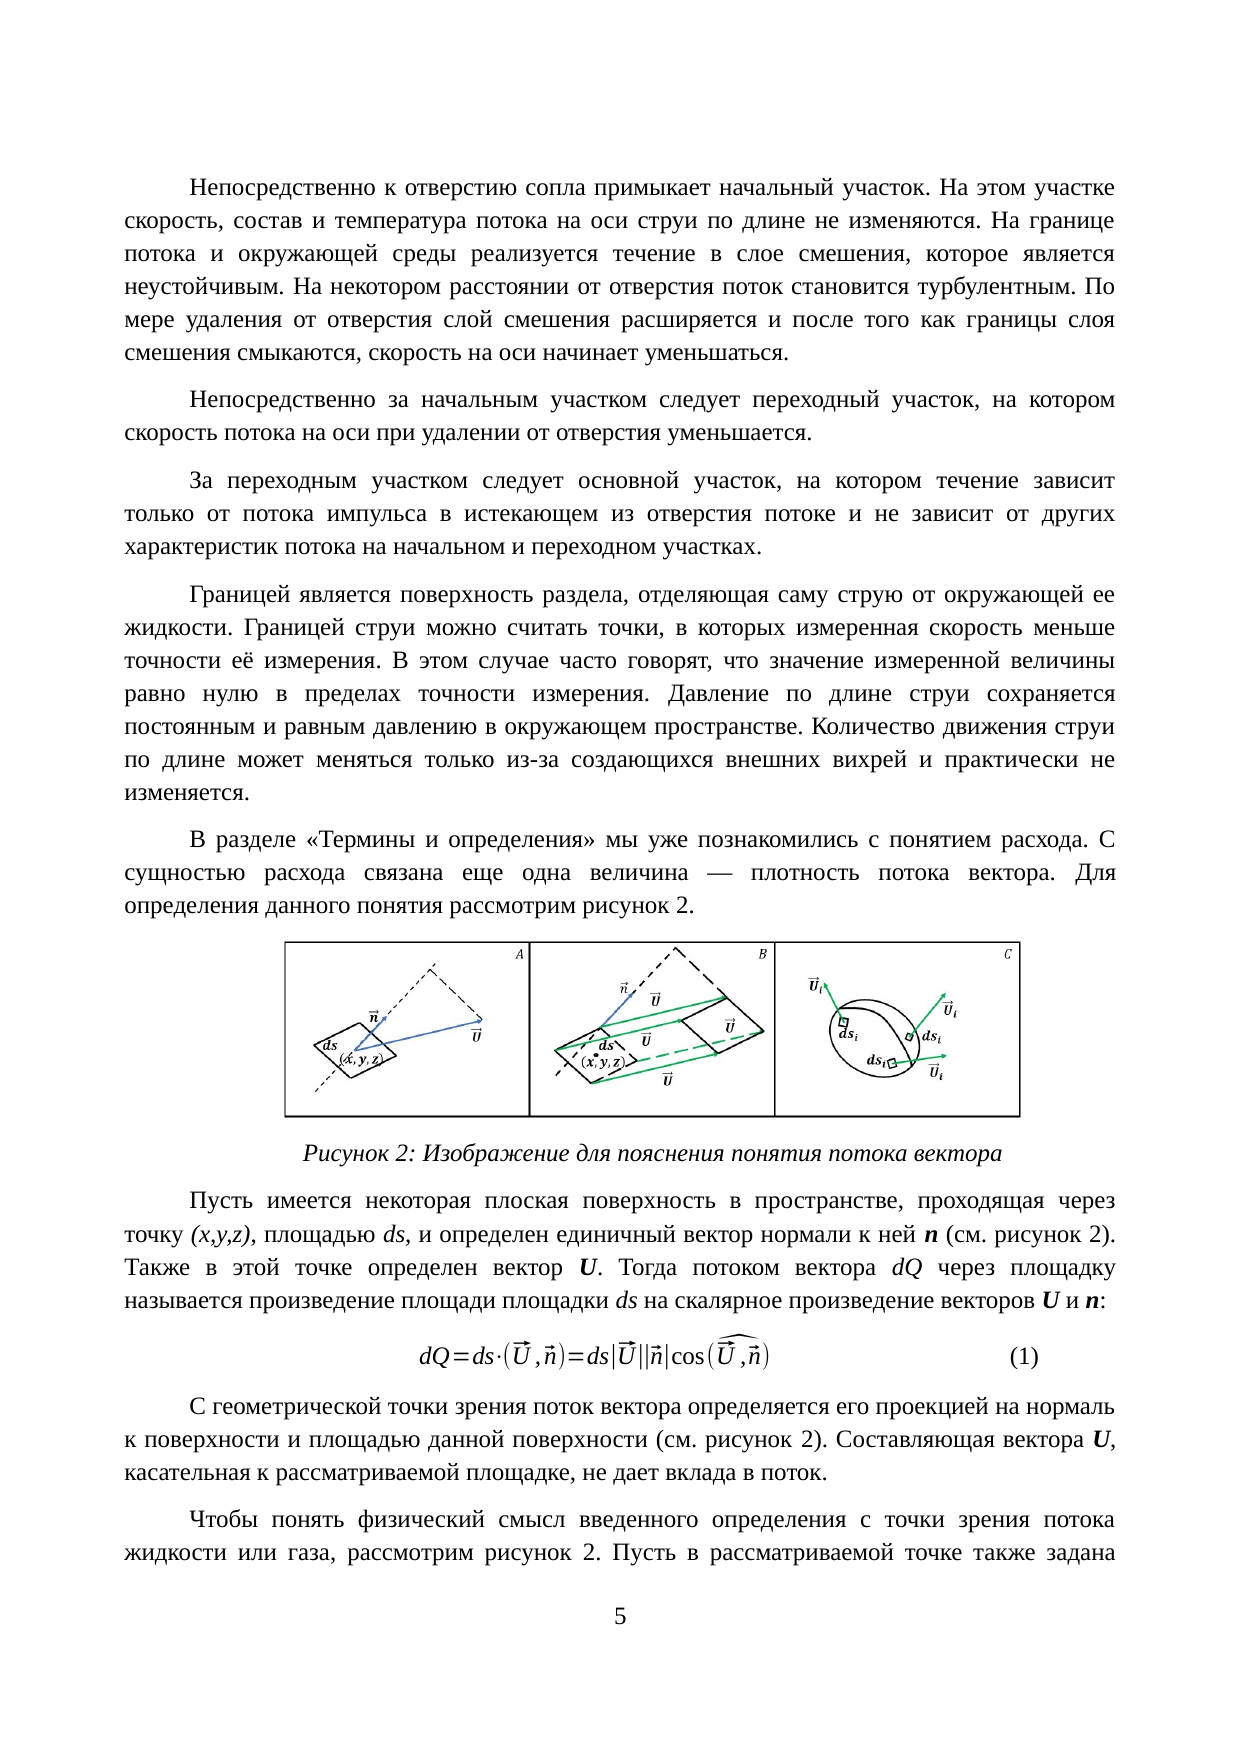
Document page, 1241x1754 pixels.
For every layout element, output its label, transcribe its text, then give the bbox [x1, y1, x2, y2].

text За переходным участком следует основной участок, на котором течение зависит только от потока импульса в истекающем из отверстия потоке и не зависит от других характеристик потока на начальном и переходном участках. [124, 465, 1116, 560]
text C геометрической точки зрения поток вектора определяется его проекцией на нормаль к поверхности и площадью данной поверхности (см. рисунок 2). Составляющая вектора U, касательная к рассматриваемой площадке, не дает вклада в поток. [124, 1391, 1116, 1486]
picture [280, 938, 1025, 1120]
text В разделе «Термины и определения» мы уже познакомились с понятием расхода. С сущностью расхода связана еще одна величина — плотность потока вектора. Для определения данного понятия рассмотрим рисунок 2. [124, 824, 1116, 919]
text Рисунок 2: Изображение для пояснения понятия потока вектора [124, 1138, 1116, 1167]
text Непосредственно за начальным участком следует переходный участок, на котором скорость потока на оси при удалении от отверстия уменьшается. [124, 384, 1116, 446]
text Непосредственно к отверстию сопла примыкает начальный участок. На этом участке скорость, состав и температура потока на оси струи по длине не изменяются. На границе потока и окружающей среды реализуется течение в слое смешения, которое является неустойчивым. На некотором расстоянии от отверстия поток становится турбулентным. По мере удаления от отверстия слой смешения расширяется и после того как границы слоя смешения смыкаются, скорость на оси начинает уменьшаться. [124, 172, 1116, 366]
text Границей является поверхность раздела, отделяющая саму струю от окружающей ее жидкости. Границей струи можно считать точки, в которых измеренная скорость меньше точности её измерения. В этом случае часто говорят, что значение измеренной величины равно нулю в пределах точности измерения. Давление по длине струи сохраняется постоянным и равным давлению в окружающем пространстве. Количество движения струи по длине может меняться только из-за создающихся внешних вихрей и практически не изменяется. [124, 579, 1116, 806]
text (1) [124, 1332, 1116, 1372]
text Чтобы понять физический смысл введенного определения с точки зрения потока жидкости или газа, рассмотрим рисунок 2. Пусть в рассматриваемой точке также задана [124, 1504, 1116, 1566]
text Пусть имеется некоторая плоская поверхность в пространстве, проходящая через точку (x,y,z), площадью ds, и определен единичный вектор нормали к ней n (см. рисунок 2). Также в этой точке определен вектор U. Тогда потоком вектора dQ через площадку называется произведение площади площадки ds на скалярное произведение векторов U и n: [124, 1186, 1116, 1313]
